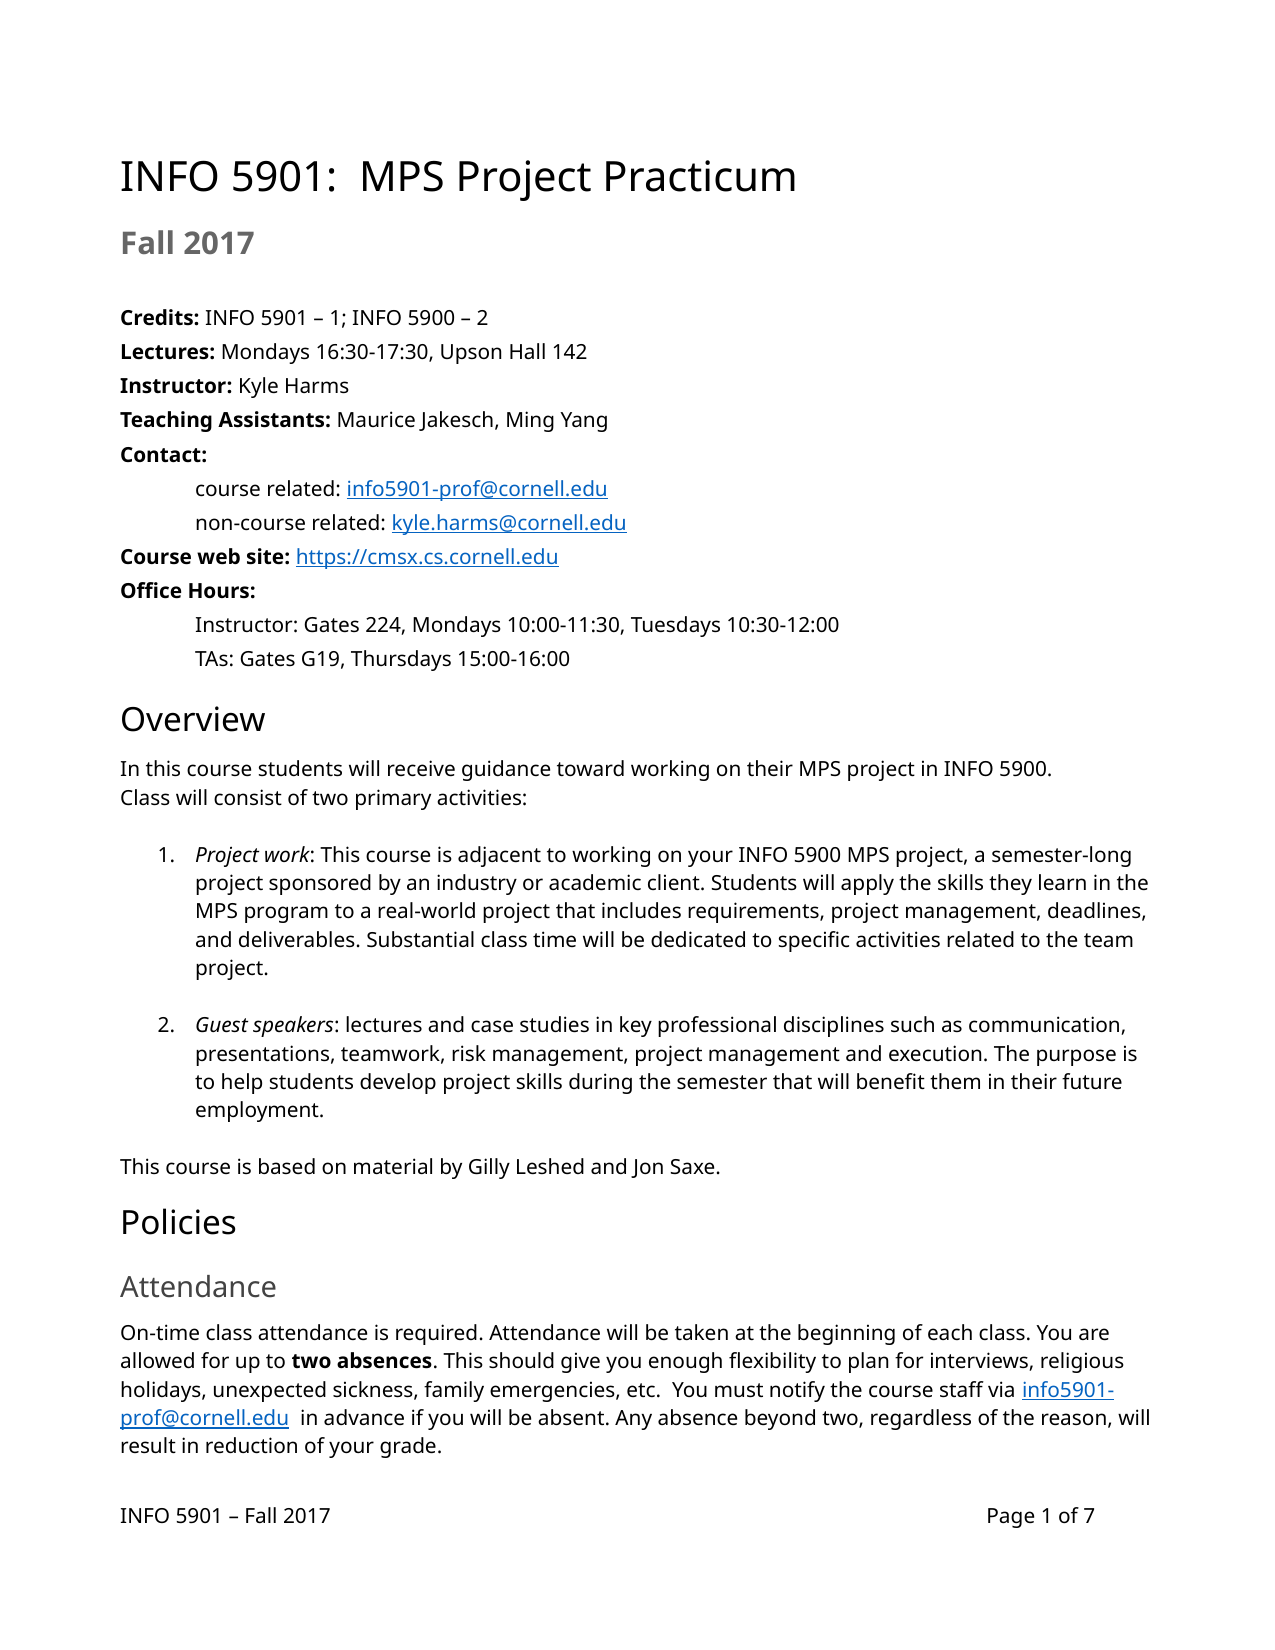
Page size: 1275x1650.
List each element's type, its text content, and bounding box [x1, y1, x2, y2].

subtitle Overview [120, 696, 1155, 742]
text Credits: INFO 5901 – 1; INFO 5900 – 2 Lectures: Mondays 16:30-17:30, Upson Hall 142 Instructor: Kyle Harms Teaching Assistants: Maurice Jakesch, Ming Yang Contact: course related: info5901-prof@cornell.edu non-course related: kyle.harms@cornell.edu Course web site: https://cmsx.cs.cornell.edu Office Hours: Instructor: Gates 224, Mondays 10:00-11:30, Tuesdays 10:30-12:00 TAs: Gates G19, Thursdays 15:00-16:00 [120, 303, 1155, 672]
list Project work: This course is adjacent to working on your INFO 5900 MPS project, a semester-long project sponsored by an industry or academic client. Students will apply the skills they learn in the MPS program to a real-world project that includes requirements, project management, deadlines, and deliverables. Substantial class time will be dedicated to specific activities related to the team project. [157, 840, 1155, 982]
text In this course students will receive guidance toward working on their MPS project in INFO 5900. [120, 754, 1155, 783]
subtitle INFO 5901: MPS Project Practicum [120, 147, 1155, 204]
text Class will consist of two primary activities: [120, 783, 1155, 811]
text On-time class attendance is required. Attendance will be taken at the beginning of each class. You are allowed for up to two absences. This should give you enough flexibility to plan for interviews, religious holidays, unexpected sickness, family emergencies, etc. You must notify the course staff via info5901-prof@cornell.edu in advance if you will be absent. Any absence beyond two, regardless of the reason, will result in reduction of your grade. [120, 1318, 1155, 1460]
list Guest speakers: lectures and case studies in key professional disciplines such as communication, presentations, teamwork, risk management, project management and execution. The purpose is to help students develop project skills during the semester that will benefit them in their future employment. [157, 1010, 1155, 1124]
list This course is based on material by Gilly Leshed and Jon Saxe. [120, 1152, 1155, 1181]
subtitle Policies [120, 1199, 1155, 1244]
subtitle Attendance [120, 1266, 1155, 1306]
subtitle Fall 2017 [120, 221, 1155, 264]
